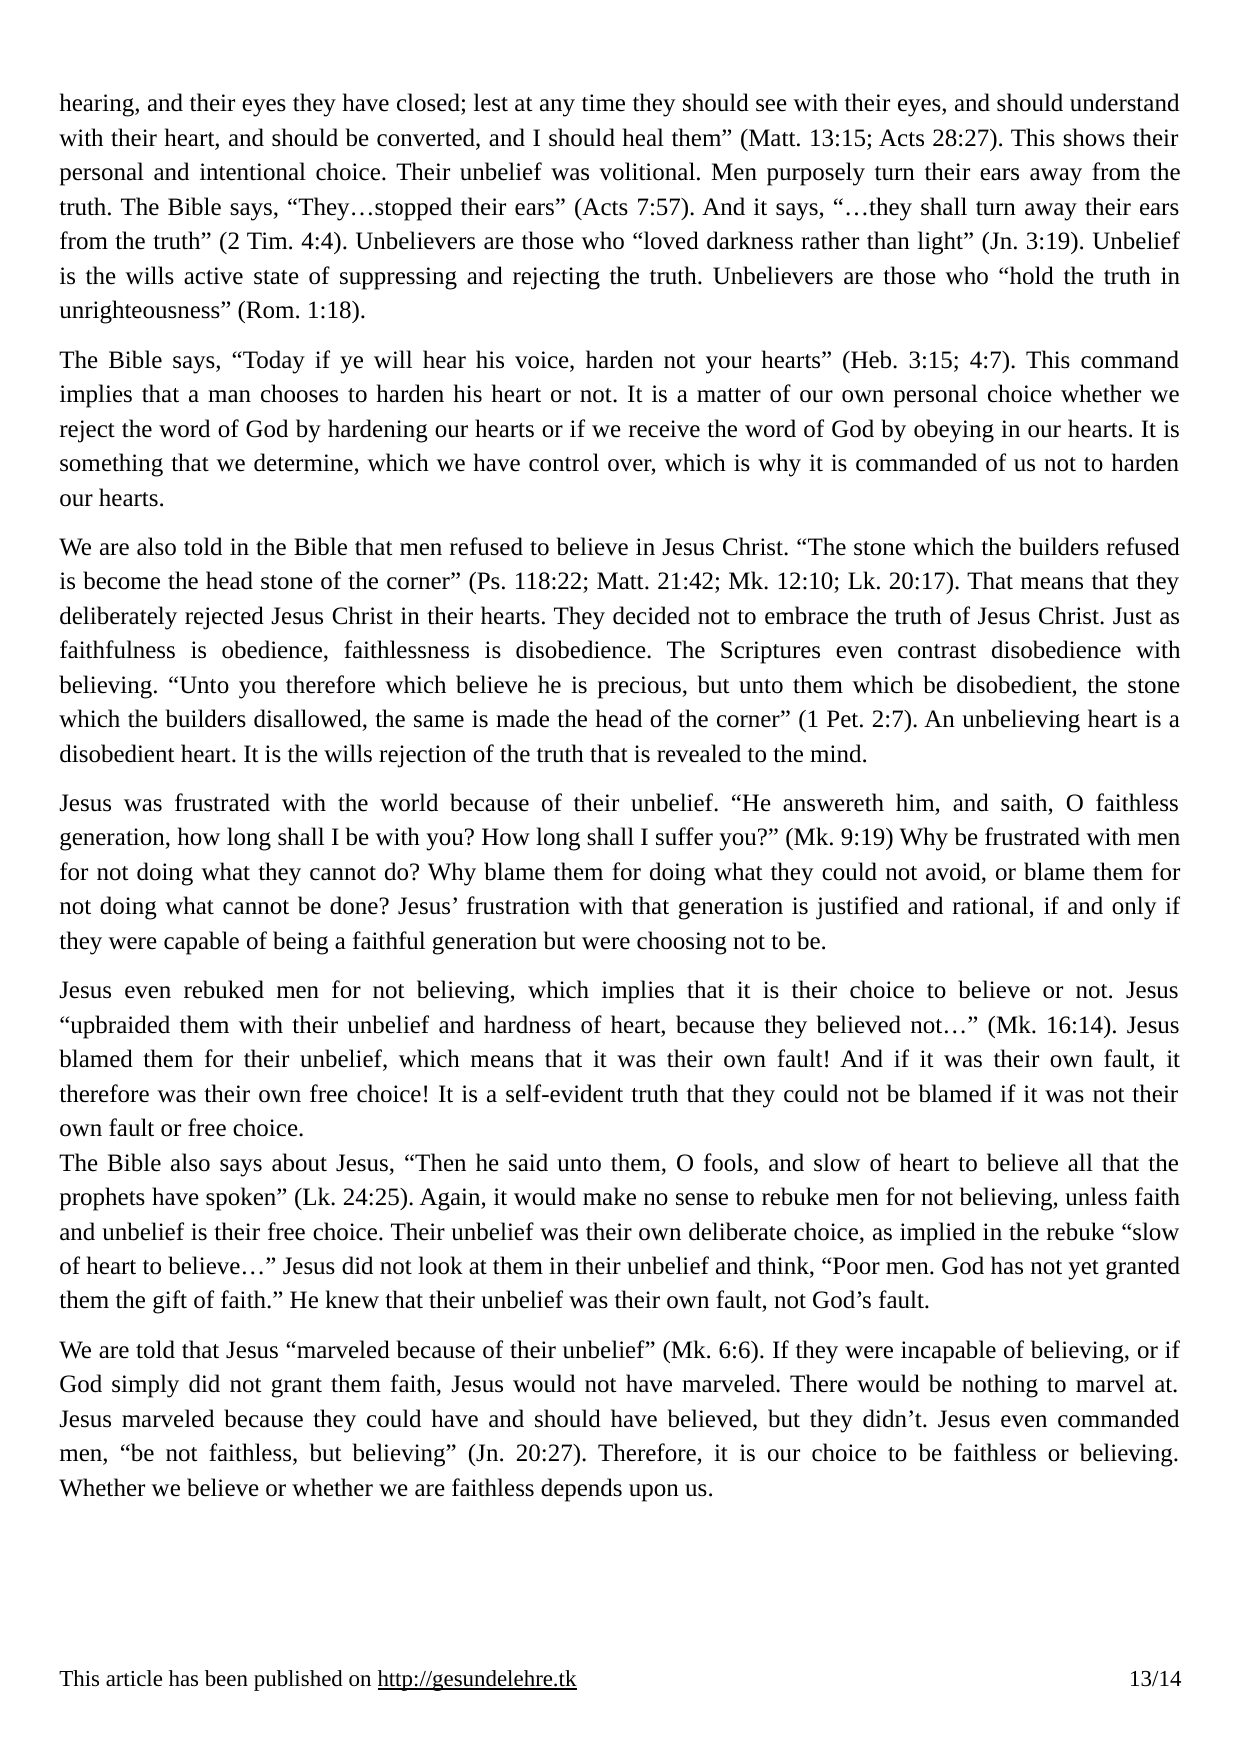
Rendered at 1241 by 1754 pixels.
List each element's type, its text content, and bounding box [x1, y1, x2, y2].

text hearing, and their eyes they have closed; lest at any time they should see with their eyes, and should understand with their heart, and should be converted, and I should heal them” (Matt. 13:15; Acts 28:27). This shows their personal and intentional choice. Their unbelief was volitional. Men purposely turn their ears away from the truth. The Bible says, “They…stopped their ears” (Acts 7:57). And it says, “…they shall turn away their ears from the truth” (2 Tim. 4:4). Unbelievers are those who “loved darkness rather than light” (Jn. 3:19). Unbelief is the wills active state of suppressing and rejecting the truth. Unbelievers are those who “hold the truth in unrighteousness” (Rom. 1:18). [59, 88, 1181, 324]
text Jesus even rebuked men for not believing, which implies that it is their choice to believe or not. Jesus “upbraided them with their unbelief and hardness of heart, because they believed not…” (Mk. 16:14). Jesus blamed them for their unbelief, which means that it was their own fault! And if it was their own fault, it therefore was their own free choice! It is a self-evident truth that they could not be blamed if it was not their own fault or free choice. [59, 975, 1181, 1142]
text The Bible says, “Today if ye will hear his voice, harden not your hearts” (Heb. 3:15; 4:7). This command implies that a man chooses to harden his heart or not. It is a matter of our own personal choice whether we reject the word of God by hardening our hearts or if we receive the word of God by obeying in our hearts. It is something that we determine, which we have control over, which is why it is commanded of us not to harden our hearts. [59, 345, 1181, 511]
text Jesus was frustrated with the world because of their unbelief. “He answereth him, and saith, O faithless generation, how long shall I be with you? How long shall I suffer you?” (Mk. 9:19) Why be frustrated with men for not doing what they cannot do? Why blame them for doing what they could not avoid, or blame them for not doing what cannot be done? Jesus’ frustration with that generation is justified and rational, if and only if they were capable of being a faithful generation but were choosing not to be. [59, 788, 1181, 955]
text The Bible also says about Jesus, “Then he said unto them, O fools, and slow of heart to believe all that the prophets have spoken” (Lk. 24:25). Again, it would make no sense to rebuke men for not believing, unless faith and unbelief is their free choice. Their unbelief was their own deliberate choice, as implied in the rebuke “slow of heart to believe…” Jesus did not look at them in their unbelief and think, “Poor men. God has not yet granted them the gift of faith.” He knew that their unbelief was their own fault, not God’s fault. [59, 1148, 1181, 1314]
text We are told that Jesus “marveled because of their unbelief” (Mk. 6:6). If they were incapable of believing, or if God simply did not grant them faith, Jesus would not have marveled. There would be nothing to marvel at. Jesus marveled because they could have and should have believed, but they didn’t. Jesus even commanded men, “be not faithless, but believing” (Jn. 20:27). Therefore, it is our choice to be faithless or believing. Whether we believe or whether we are faithless depends upon us. [59, 1335, 1181, 1501]
text We are also told in the Bible that men refused to believe in Jesus Christ. “The stone which the builders refused is become the head stone of the corner” (Ps. 118:22; Matt. 21:42; Mk. 12:10; Lk. 20:17). That means that they deliberately rejected Jesus Christ in their hearts. They decided not to embrace the truth of Jesus Christ. Just as faithfulness is obedience, faithlessness is disobedience. The Scriptures even contrast disobedience with believing. “Unto you therefore which believe he is precious, but unto them which be disobedient, the stone which the builders disallowed, the same is made the head of the corner” (1 Pet. 2:7). An unbelieving heart is a disobedient heart. It is the wills rejection of the truth that is revealed to the mind. [59, 532, 1181, 767]
